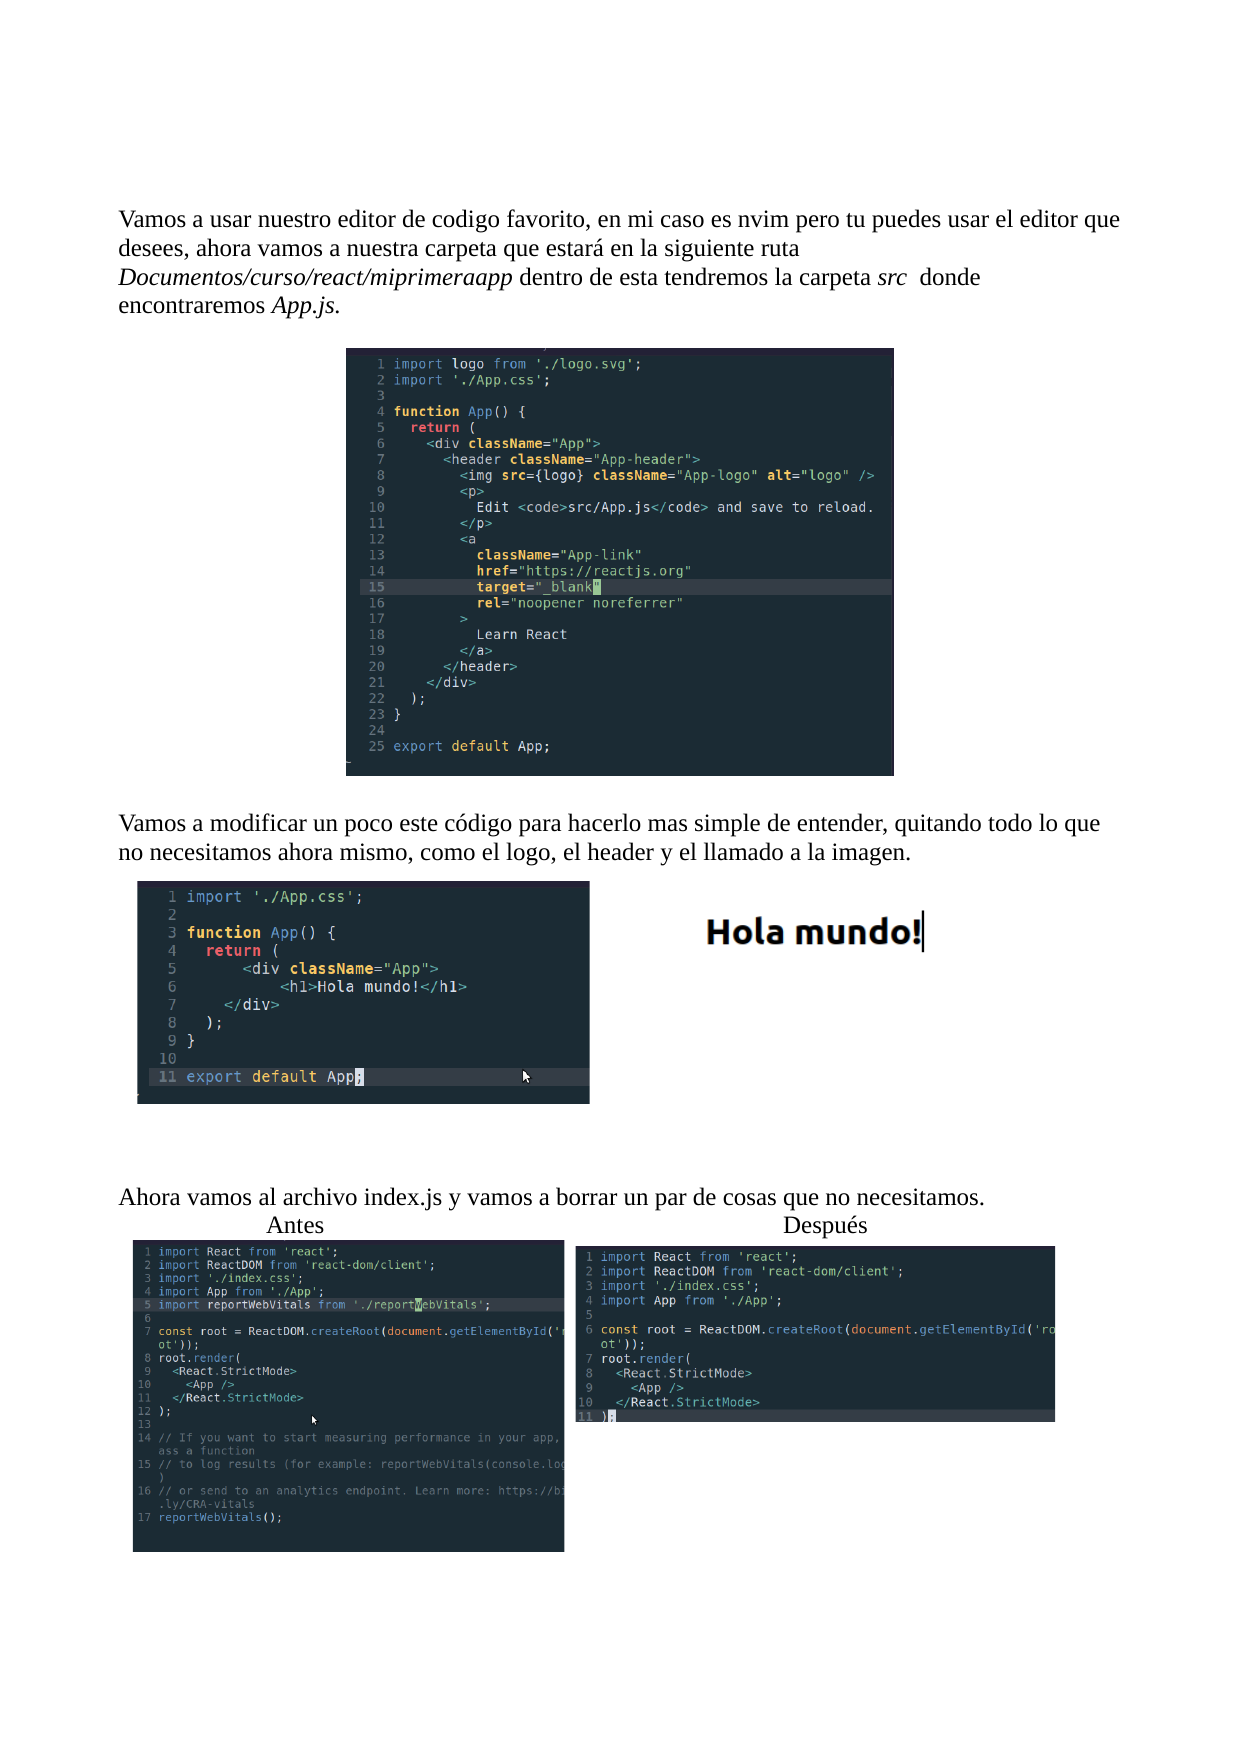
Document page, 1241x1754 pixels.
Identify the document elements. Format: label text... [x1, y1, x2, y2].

picture [616, 888, 1028, 1101]
text Ahora vamos al archivo index.js y vamos a borrar un par de cosas que no necesitamos. [118, 1182, 1122, 1211]
text Antes Después [118, 1211, 1122, 1239]
picture [575, 1246, 1056, 1422]
text Vamos a usar nuestro editor de codigo favorito, en mi caso es nvim pero tu puedes usar el editor que desees, ahora vamos a nuestra carpeta que estará en la siguiente ruta Documentos/curso/react/miprimeraapp dentro de esta tendremos la carpeta src donde encontraremos App.js. [118, 204, 1122, 319]
picture [346, 348, 894, 776]
text Vamos a modificar un poco este código para hacerlo mas simple de entender, quitando todo lo que no necesitamos ahora mismo, como el logo, el header y el llamado a la imagen. [118, 808, 1122, 866]
picture [132, 1240, 565, 1552]
picture [137, 881, 590, 1104]
